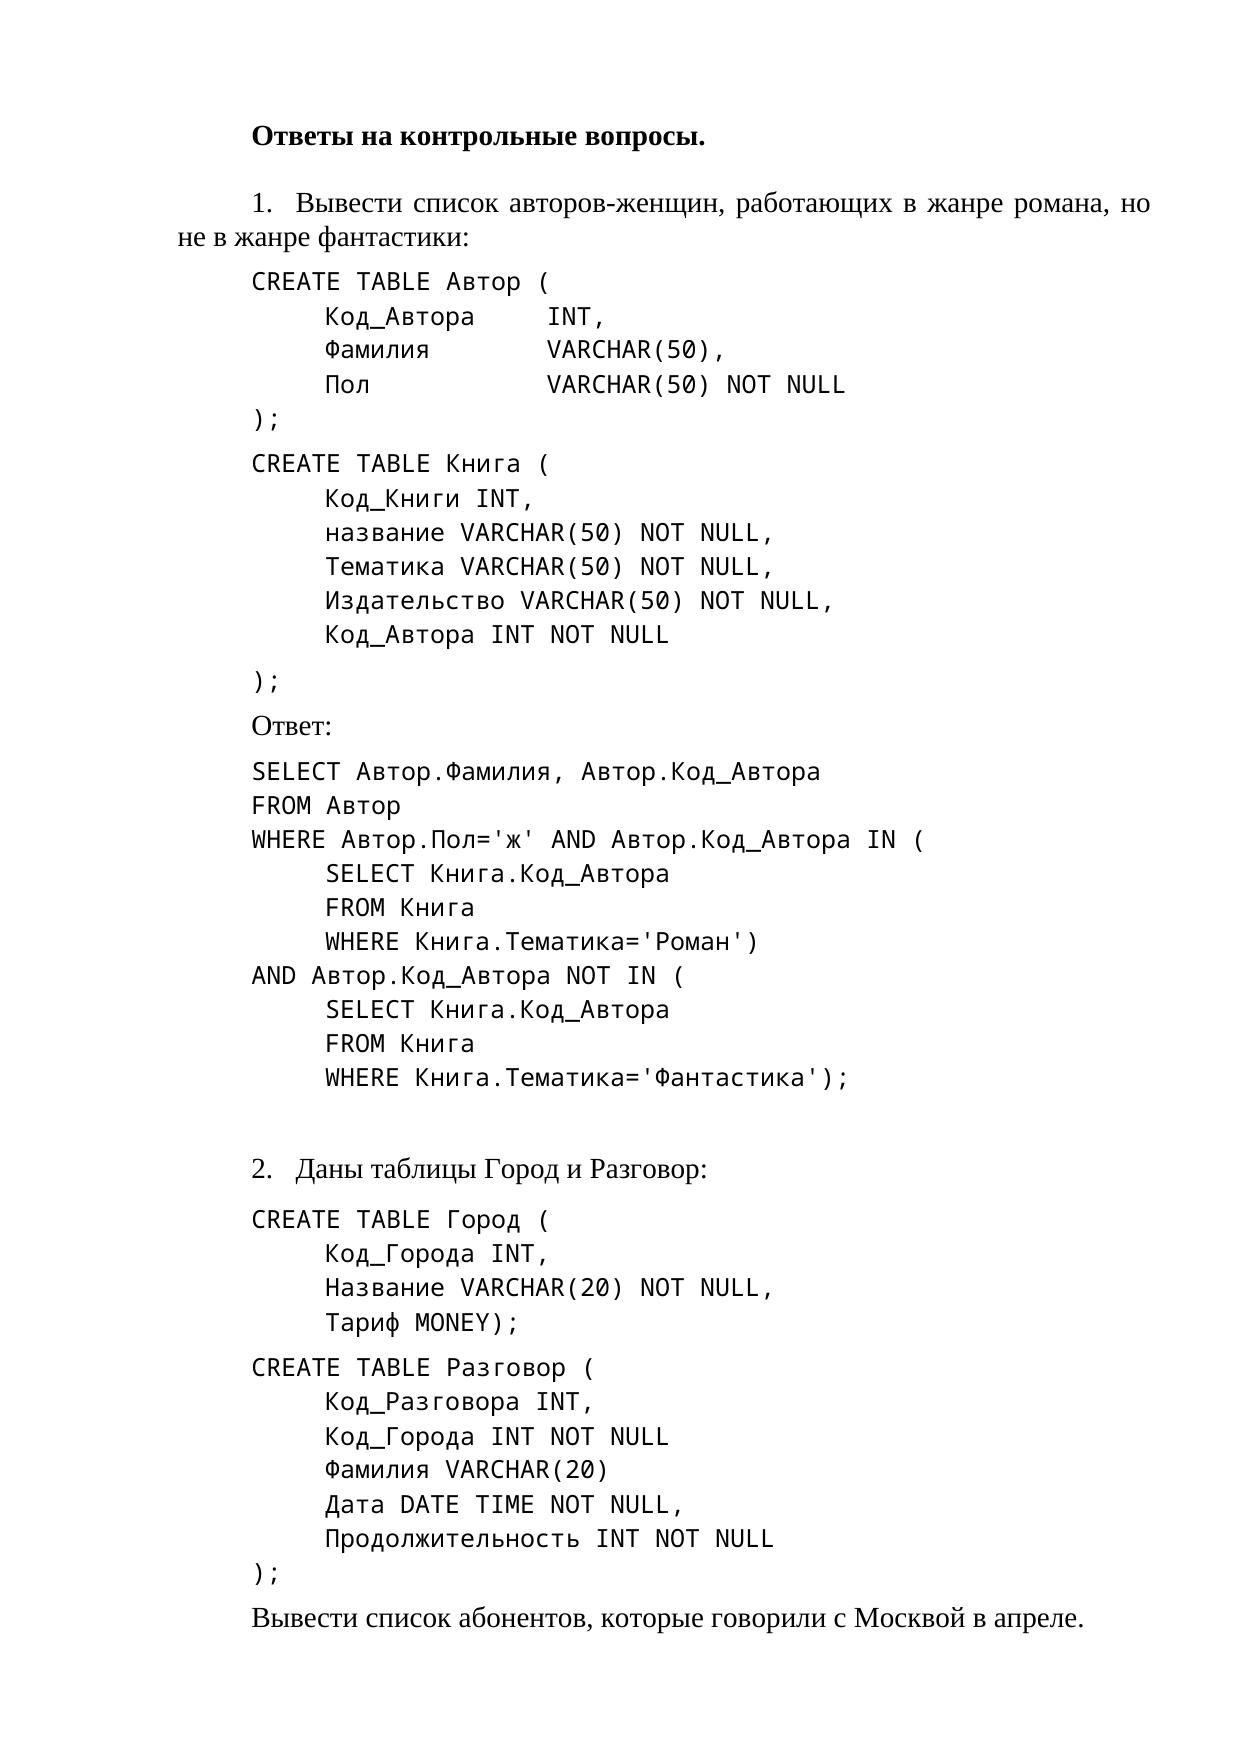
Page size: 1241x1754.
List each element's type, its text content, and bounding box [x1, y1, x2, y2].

text Код_Города INT, [177, 1236, 1152, 1270]
text SELECT Книга.Код_Автора [177, 992, 1152, 1026]
text CREATE TABLE Город ( [177, 1202, 1152, 1236]
text Пол VARCHAR(50) NOT NULL [177, 366, 1152, 400]
list Даны таблицы Город и Разговор: [177, 1152, 1152, 1185]
text ); [177, 1554, 1152, 1588]
text Тематика VARCHAR(50) NOT NULL, [177, 548, 1152, 582]
list Ответы на контрольные вопросы. [177, 118, 1152, 152]
text FROM Книга [177, 890, 1152, 924]
text Код_Автора INT NOT NULL [177, 616, 1152, 651]
text WHERE Книга.Тематика='Роман') [177, 924, 1152, 958]
text Фамилия VARCHAR(50), [177, 332, 1152, 366]
text FROM Автор [177, 787, 1152, 822]
list Вывести список авторов-женщин, работающих в жанре романа, но не в жанре фантастики: [177, 185, 1152, 252]
text ); [177, 662, 1152, 696]
text WHERE Книга.Тематика='Фантастика'); [177, 1060, 1152, 1094]
text CREATE TABLE Книга ( [177, 446, 1152, 480]
text Дата DATE TIME NOT NULL, [177, 1486, 1152, 1520]
text Издательство VARCHAR(50) NOT NULL, [177, 582, 1152, 616]
text название VARCHAR(50) NOT NULL, [177, 514, 1152, 548]
text FROM Книга [177, 1026, 1152, 1060]
text ); [177, 400, 1152, 434]
text CREATE TABLE Автор ( [177, 264, 1152, 298]
list Вывести список абонентов, которые говорили с Москвой в апреле. [177, 1600, 1152, 1634]
text Название VARCHAR(20) NOT NULL, [177, 1270, 1152, 1304]
text AND Автор.Код_Автора NOT IN ( [177, 958, 1152, 992]
text WHERE Автор.Пол='ж' AND Автор.Код_Автора IN ( [177, 822, 1152, 856]
text CREATE TABLE Разговор ( [177, 1350, 1152, 1384]
text Код_Книги INT, [177, 480, 1152, 514]
text Фамилия VARCHAR(20) [177, 1452, 1152, 1486]
list Ответ: [177, 708, 1152, 742]
text Код_Разговора INT, [177, 1384, 1152, 1418]
text Тариф MONEY); [177, 1304, 1152, 1338]
text Код_Автора INT, [177, 298, 1152, 332]
text Код_Города INT NOT NULL [177, 1418, 1152, 1452]
text SELECT Книга.Код_Автора [177, 856, 1152, 890]
text Продолжительность INT NOT NULL [177, 1520, 1152, 1554]
text SELECT Автор.Фамилия, Автор.Код_Автора [177, 753, 1152, 787]
